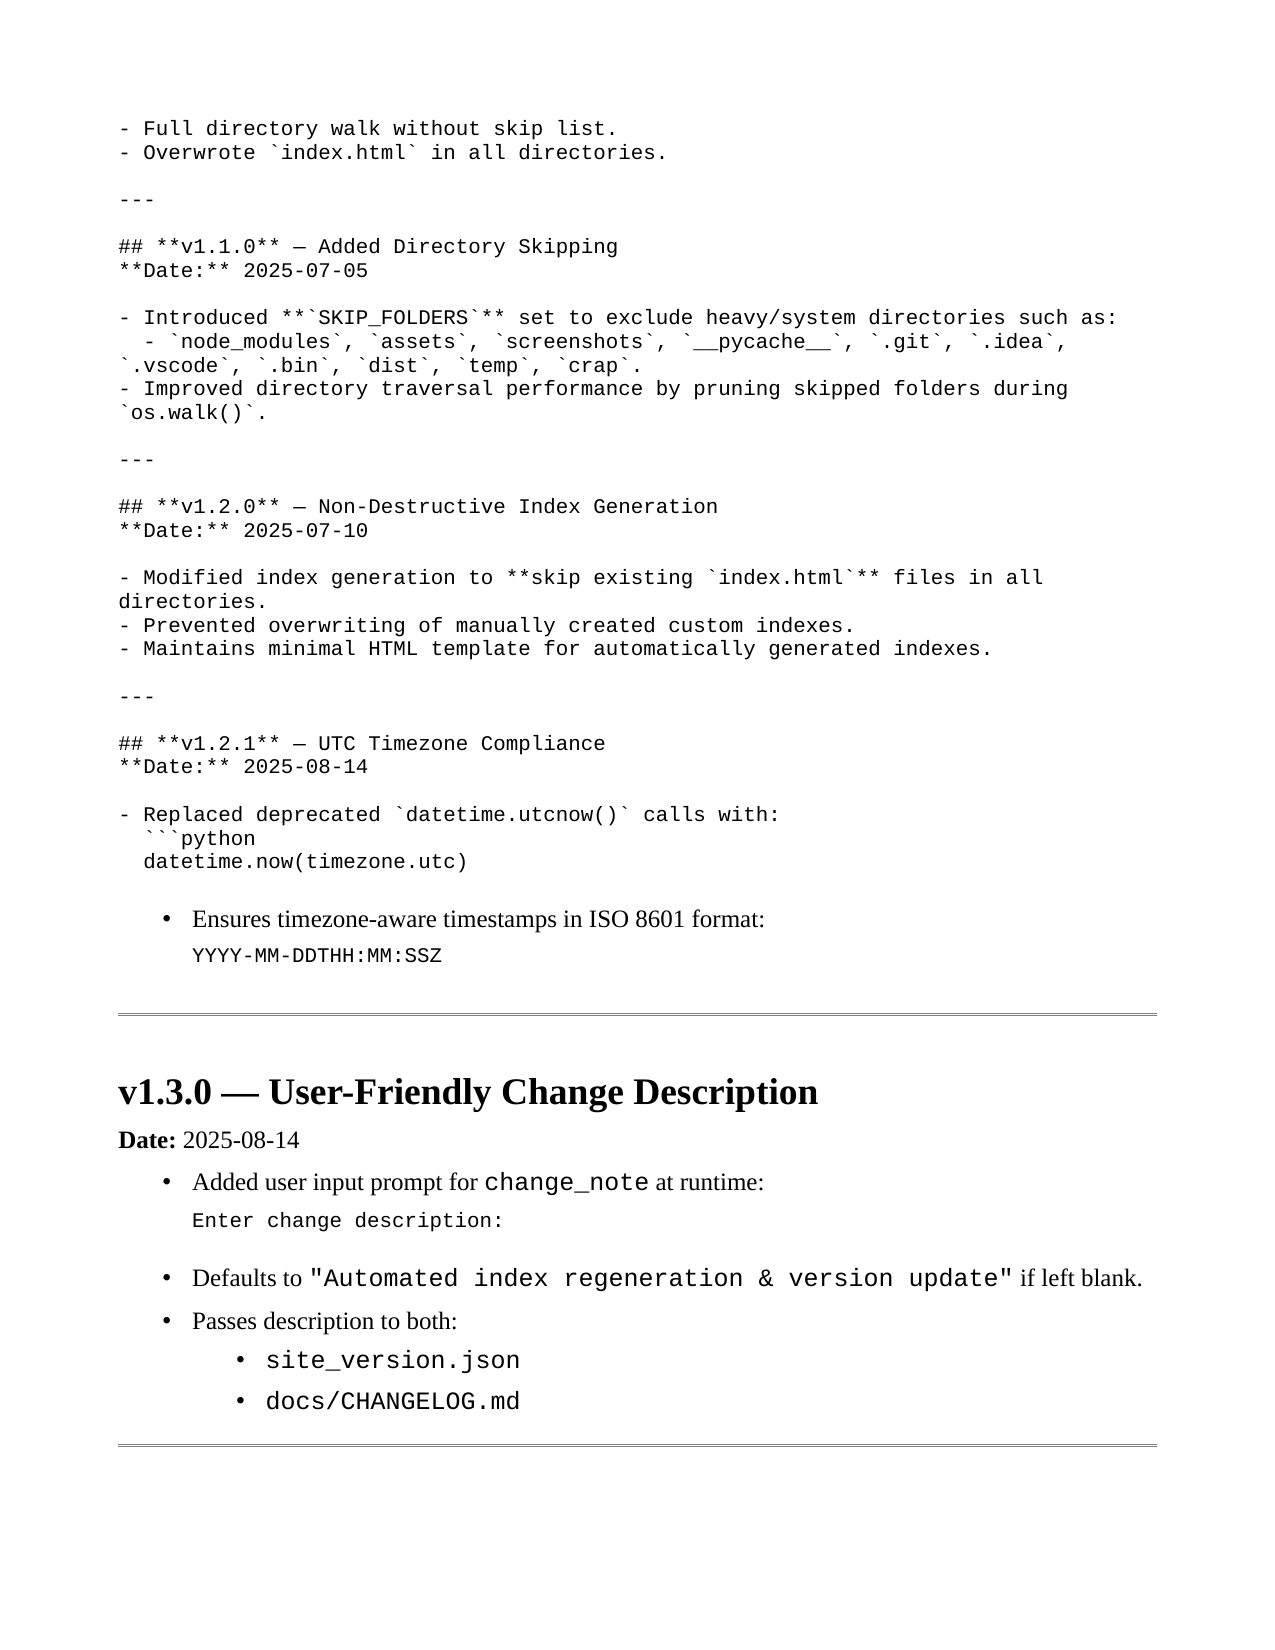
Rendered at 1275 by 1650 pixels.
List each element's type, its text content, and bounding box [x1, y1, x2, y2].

text - `node_modules`, `assets`, `screenshots`, `__pycache__`, `.git`, `.idea`, `.vscode`, `.bin`, `dist`, `temp`, `crap`. [118, 331, 1157, 378]
text - Full directory walk without skip list. [118, 118, 1157, 142]
text - Maintains minimal HTML template for automatically generated indexes. [118, 638, 1157, 662]
text - Improved directory traversal performance by pruning skipped folders during `os.walk()`. [118, 378, 1157, 426]
text datetime.now(timezone.utc) [118, 851, 1157, 875]
text --- [118, 686, 1157, 709]
text - Overwrote `index.html` in all directories. [118, 142, 1157, 165]
list Enter change description: [162, 1210, 1157, 1234]
text **Date:** 2025-07-05 [118, 260, 1157, 284]
text - Modified index generation to **skip existing `index.html`** files in all directories. [118, 567, 1157, 615]
text Date: 2025-08-14 [118, 1125, 1157, 1154]
text - Replaced deprecated `datetime.utcnow()` calls with: [118, 804, 1157, 827]
text **Date:** 2025-07-10 [118, 520, 1157, 544]
list Passes description to both: [162, 1306, 1157, 1335]
list YYYY-MM-DDTHH:MM:SSZ [162, 946, 1157, 969]
text ## **v1.2.0** — Non-Destructive Index Generation [118, 496, 1157, 520]
subtitle v1.3.0 — User-Friendly Change Description [118, 1070, 1157, 1113]
text ## **v1.1.0** — Added Directory Skipping [118, 236, 1157, 260]
list site_version.json [236, 1348, 1157, 1376]
text ```python [118, 827, 1157, 851]
text --- [118, 189, 1157, 213]
text **Date:** 2025-08-14 [118, 757, 1157, 780]
list Defaults to "Automated index regeneration & version update" if left blank. [162, 1263, 1157, 1294]
list docs/CHANGELOG.md [236, 1388, 1157, 1417]
list Ensures timezone-aware timestamps in ISO 8601 format: [162, 904, 1157, 933]
text --- [118, 449, 1157, 473]
text - Prevented overwriting of manually created custom indexes. [118, 615, 1157, 638]
text - Introduced **`SKIP_FOLDERS`** set to exclude heavy/system directories such as: [118, 307, 1157, 331]
list Added user input prompt for change_note at runtime: [162, 1167, 1157, 1197]
text ## **v1.2.1** — UTC Timezone Compliance [118, 733, 1157, 757]
